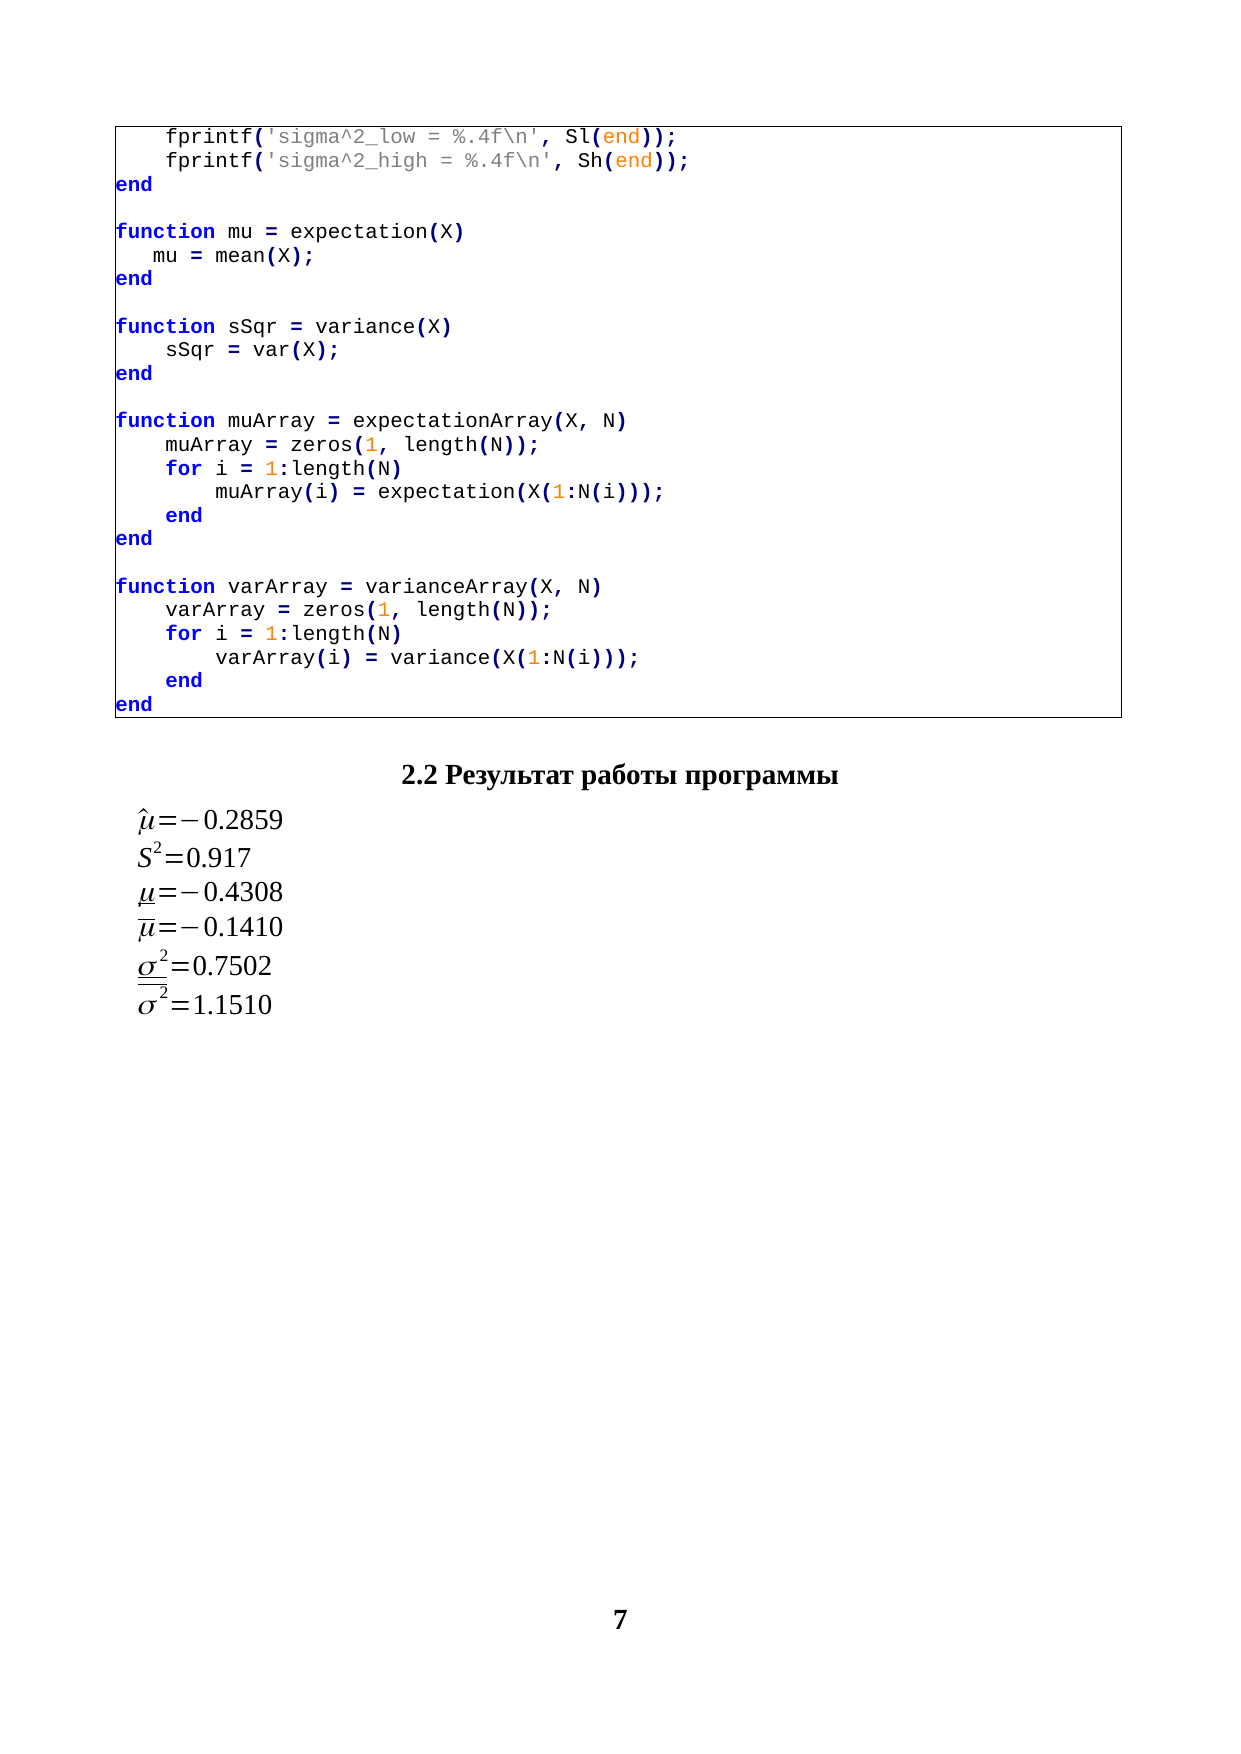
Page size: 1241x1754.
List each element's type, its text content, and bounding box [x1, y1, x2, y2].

subtitle 2.2 Результат работы программы [118, 718, 1122, 791]
subtitle 2.2 Результат работы программы [118, 656, 1121, 717]
